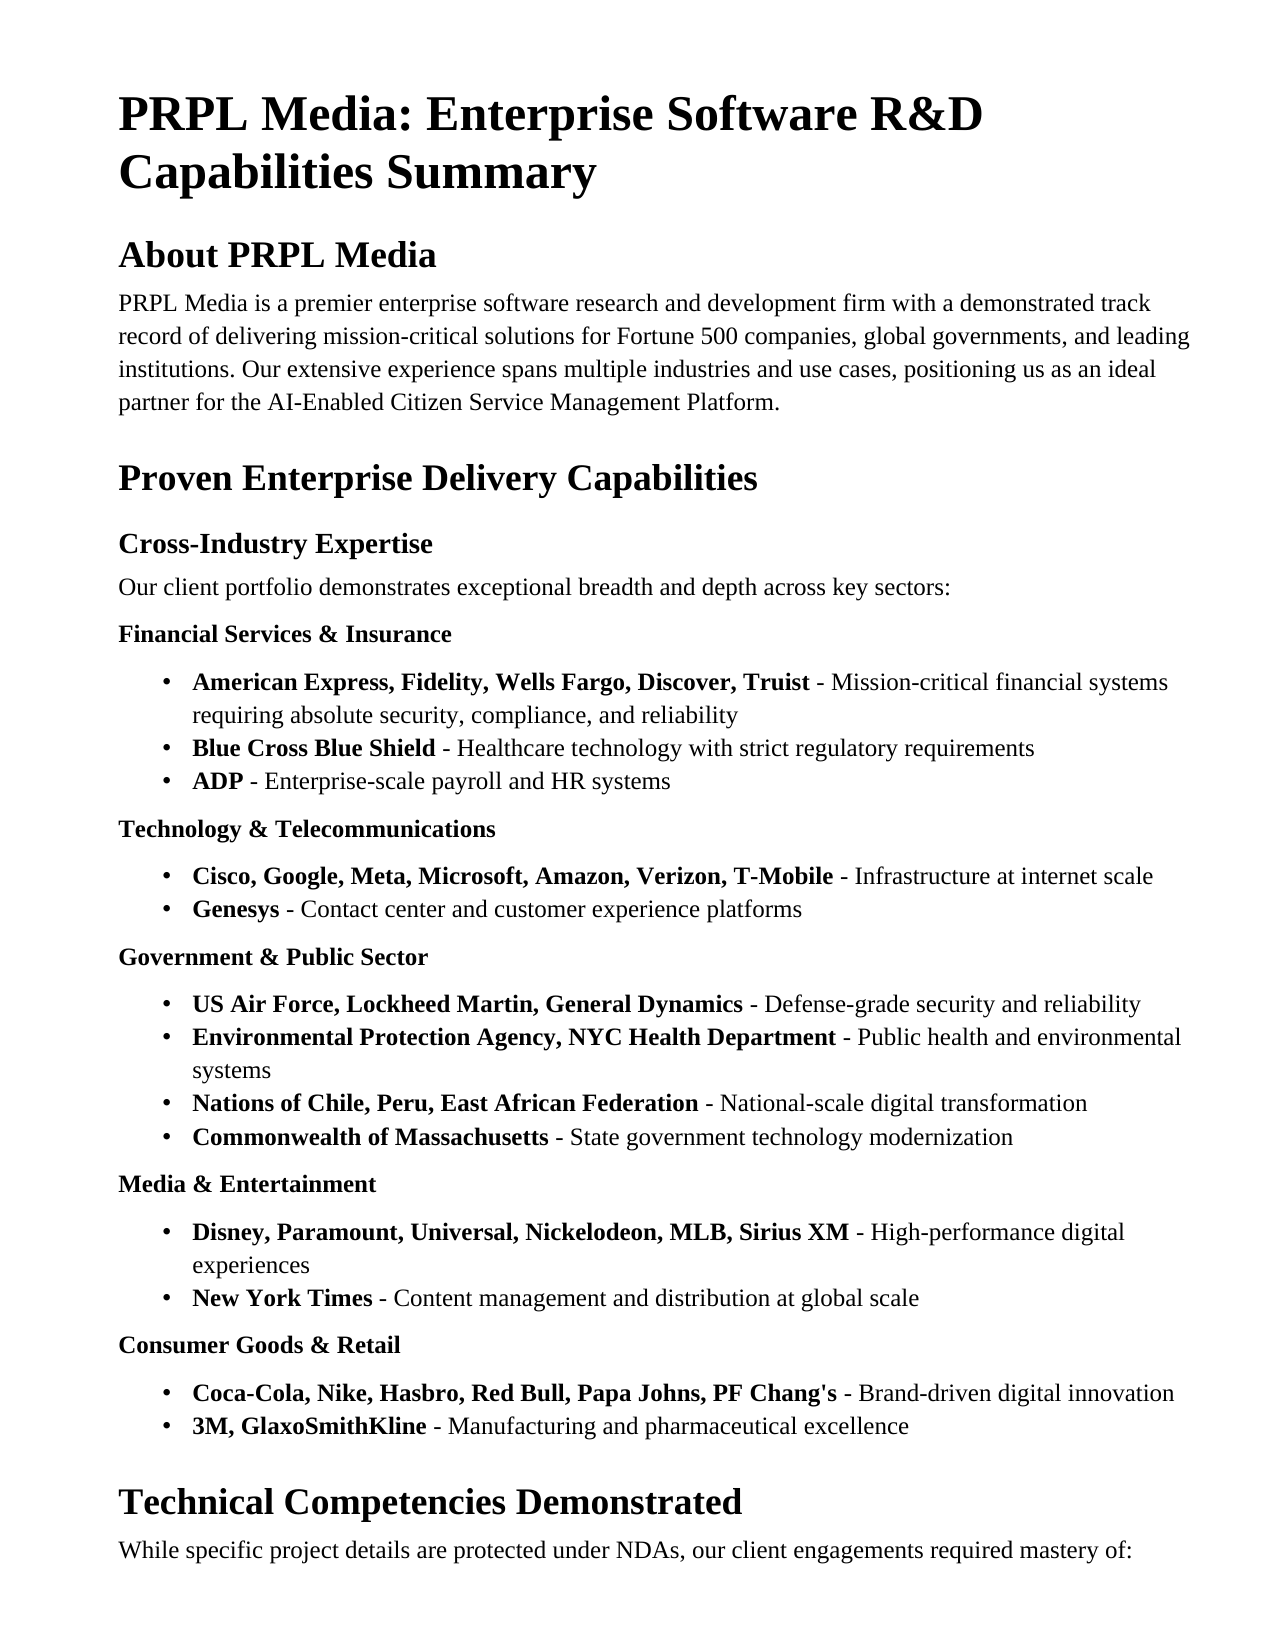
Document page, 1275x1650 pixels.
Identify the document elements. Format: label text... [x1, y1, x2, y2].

list New York Times - Content management and distribution at global scale [162, 1283, 1216, 1312]
text Media & Entertainment [118, 1169, 1216, 1198]
list Blue Cross Blue Shield - Healthcare technology with strict regulatory requirements [162, 733, 1216, 762]
list Environmental Protection Agency, NYC Health Department - Public health and environmental systems [162, 1022, 1216, 1084]
text Consumer Goods & Retail [118, 1330, 1216, 1359]
text Government & Public Sector [118, 942, 1216, 971]
text While specific project details are protected under NDAs, our client engagements required mastery of: [118, 1535, 1216, 1564]
list American Express, Fidelity, Wells Fargo, Discover, Truist - Mission-critical financial systems requiring absolute security, compliance, and reliability [162, 667, 1216, 729]
list Cisco, Google, Meta, Microsoft, Amazon, Verizon, T-Mobile - Infrastructure at internet scale [162, 861, 1216, 890]
text PRPL Media is a premier enterprise software research and development firm with a demonstrated track record of delivering mission-critical solutions for Fortune 500 companies, global governments, and leading institutions. Our extensive experience spans multiple industries and use cases, positioning us as an ideal partner for the AI-Enabled Citizen Service Management Platform. [118, 288, 1216, 416]
subtitle Technical Competencies Demonstrated [118, 1479, 1216, 1523]
list Genesys - Contact center and customer experience platforms [162, 894, 1216, 923]
subtitle Proven Enterprise Delivery Capabilities [118, 456, 1216, 499]
subtitle About PRPL Media [118, 232, 1216, 276]
list Coca-Cola, Nike, Hasbro, Red Bull, Papa Johns, PF Chang's - Brand-driven digital innovation [162, 1378, 1216, 1407]
list US Air Force, Lockheed Martin, General Dynamics - Defense-grade security and reliability [162, 989, 1216, 1018]
list 3M, GlaxoSmithKline - Manufacturing and pharmaceutical excellence [162, 1411, 1216, 1440]
text Financial Services & Insurance [118, 619, 1216, 648]
text Technology & Telecommunications [118, 814, 1216, 842]
subtitle Cross-Industry Expertise [118, 526, 1216, 559]
list Commonwealth of Massachusetts - State government technology modernization [162, 1122, 1216, 1150]
list Nations of Chile, Peru, East African Federation - National-scale digital transformation [162, 1088, 1216, 1117]
list Disney, Paramount, Universal, Nickelodeon, MLB, Sirius XM - High-performance digital experiences [162, 1217, 1216, 1278]
list ADP - Enterprise-scale payroll and HR systems [162, 766, 1216, 795]
subtitle PRPL Media: Enterprise Software R&D Capabilities Summary [118, 84, 1216, 199]
text Our client portfolio demonstrates exceptional breadth and depth across key sectors: [118, 572, 1216, 601]
